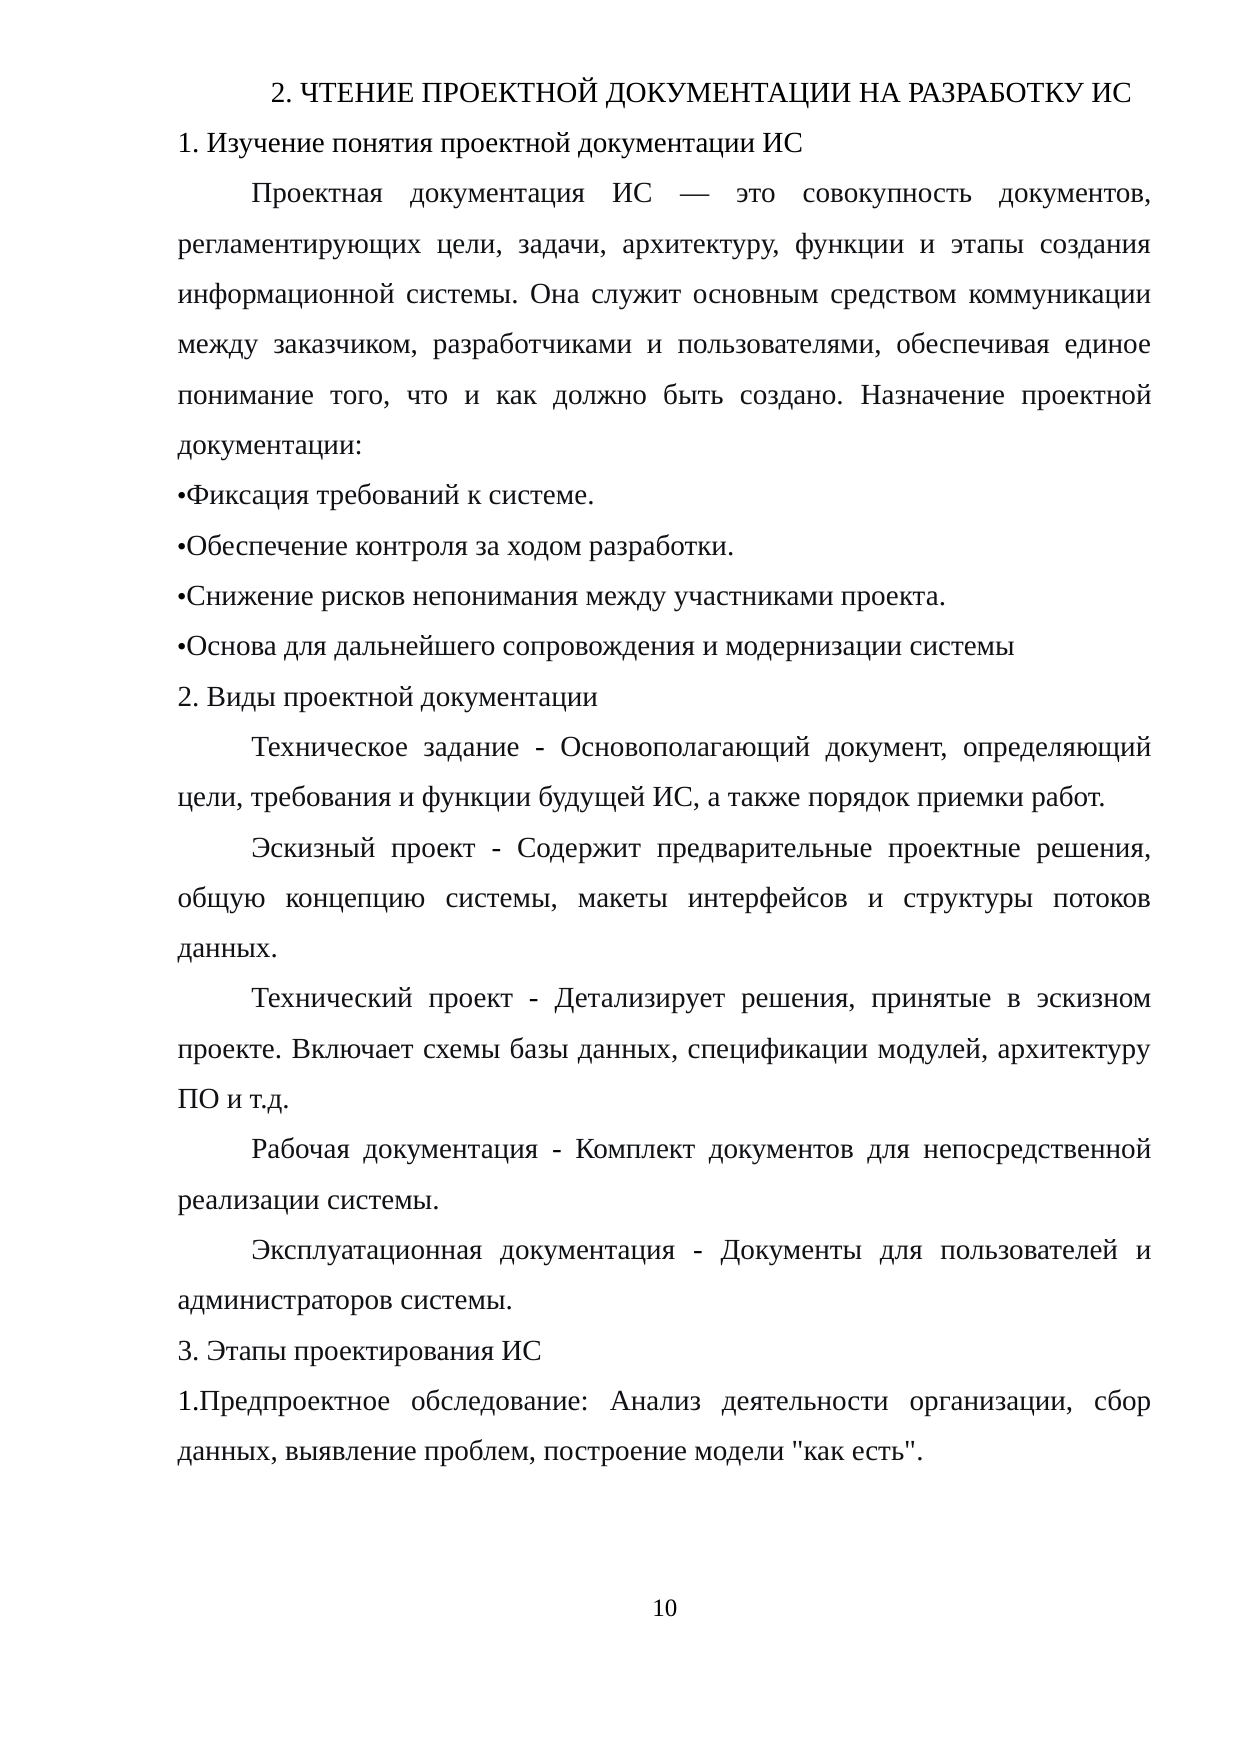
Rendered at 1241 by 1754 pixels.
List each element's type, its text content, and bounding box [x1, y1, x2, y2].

list Обеспечение контроля за ходом разработки. [177, 528, 1152, 561]
text 2. ЧТЕНИЕ ПРОЕКТНОЙ ДОКУМЕНТАЦИИ НА РАЗРАБОТКУ ИС [177, 75, 1152, 108]
list Снижение рисков непонимания между участниками проекта. [177, 578, 1152, 612]
text Рабочая документация - Комплект документов для непосредственной реализации системы. [177, 1132, 1152, 1215]
subtitle 3. Этапы проектирования ИС [177, 1333, 1152, 1366]
text Техническое задание - Основополагающий документ, определяющий цели, требования и функции будущей ИС, а также порядок приемки работ. [177, 729, 1152, 813]
text Эскизный проект - Содержит предварительные проектные решения, общую концепцию системы, макеты интерфейсов и структуры потоков данных. [177, 830, 1152, 964]
list Основа для дальнейшего сопровождения и модернизации системы [177, 628, 1152, 662]
text 1. Изучение понятия проектной документации ИС [177, 125, 1152, 159]
text Технический проект - Детализирует решения, принятые в эскизном проекте. Включает схемы базы данных, спецификации модулей, архитектуру ПО и т.д. [177, 981, 1152, 1115]
subtitle 2. Виды проектной документации [177, 679, 1152, 712]
list Предпроектное обследование: Анализ деятельности организации, сбор данных, выявление проблем, построение модели "как есть". [177, 1383, 1152, 1467]
list Фиксация требований к системе. [177, 477, 1152, 511]
text Эксплуатационная документация - Документы для пользователей и администраторов системы. [177, 1232, 1152, 1316]
text Проектная документация ИС — это совокупность документов, регламентирующих цели, задачи, архитектуру, функции и этапы создания информационной системы. Она служит основным средством коммуникации между заказчиком, разработчиками и пользователями, обеспечивая единое понимание того, что и как должно быть создано. Назначение проектной документации: [177, 176, 1152, 461]
